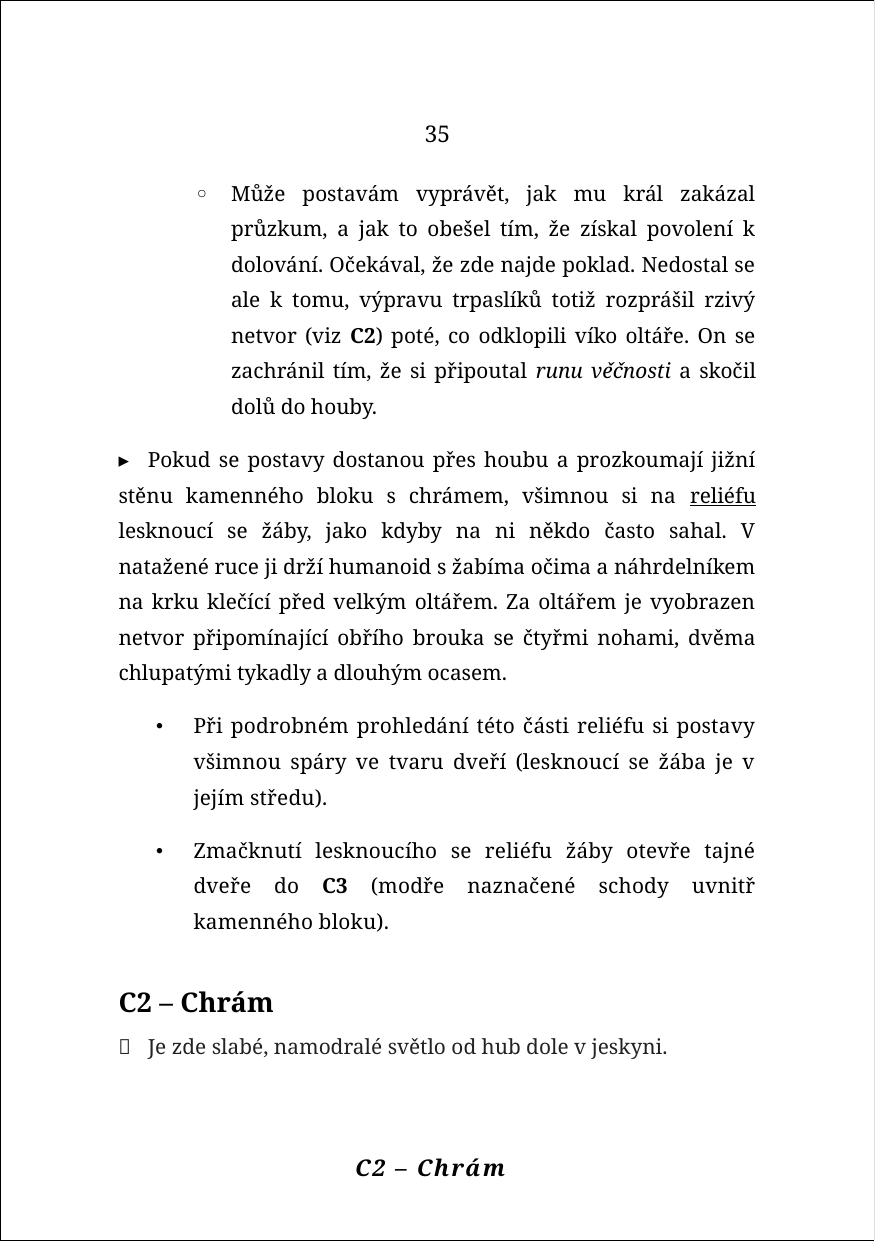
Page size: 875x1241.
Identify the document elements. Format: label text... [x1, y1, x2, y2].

text 💡 Je zde slabé, namodralé světlo od hub dole v jeskyni. [118, 1032, 756, 1061]
list Při podrobném prohledání této části reliéfu si postavy všimnou spáry ve tvaru dveří (lesknoucí se žába je v jejím středu). [156, 712, 756, 811]
subtitle C2 – Chrám [118, 984, 756, 1021]
list Může postavám vyprávět, jak mu král zakázal průzkum, a jak to obešel tím, že získal povolení k dolování. Očekával, že zde najde poklad. Nedostal se ale k tomu, výpravu trpaslíků totiž rozprášil rzivý netvor (viz C2) poté, co odklopili víko oltáře. On se zachránil tím, že si připoutal runu věčnosti a skočil dolů do houby. [193, 179, 756, 421]
text ▸ Pokud se postavy dostanou přes houbu a prozkoumají jižní stěnu kamenného bloku s chrámem, všimnou si na reliéfu lesknoucí se žáby, jako kdyby na ni někdo často sahal. V natažené ruce ji drží humanoid s žabíma očima a náhrdelníkem na krku klečící před velkým oltářem. Za oltářem je vyobrazen netvor připomínající obřího brouka se čtyřmi nohami, dvěma chlupatými tykadly a dlouhým ocasem. [118, 445, 756, 687]
list Zmačknutí lesknoucího se reliéfu žáby otevře tajné dveře do C3 (modře naznačené schody uvnitř kamenného bloku). [156, 836, 756, 935]
